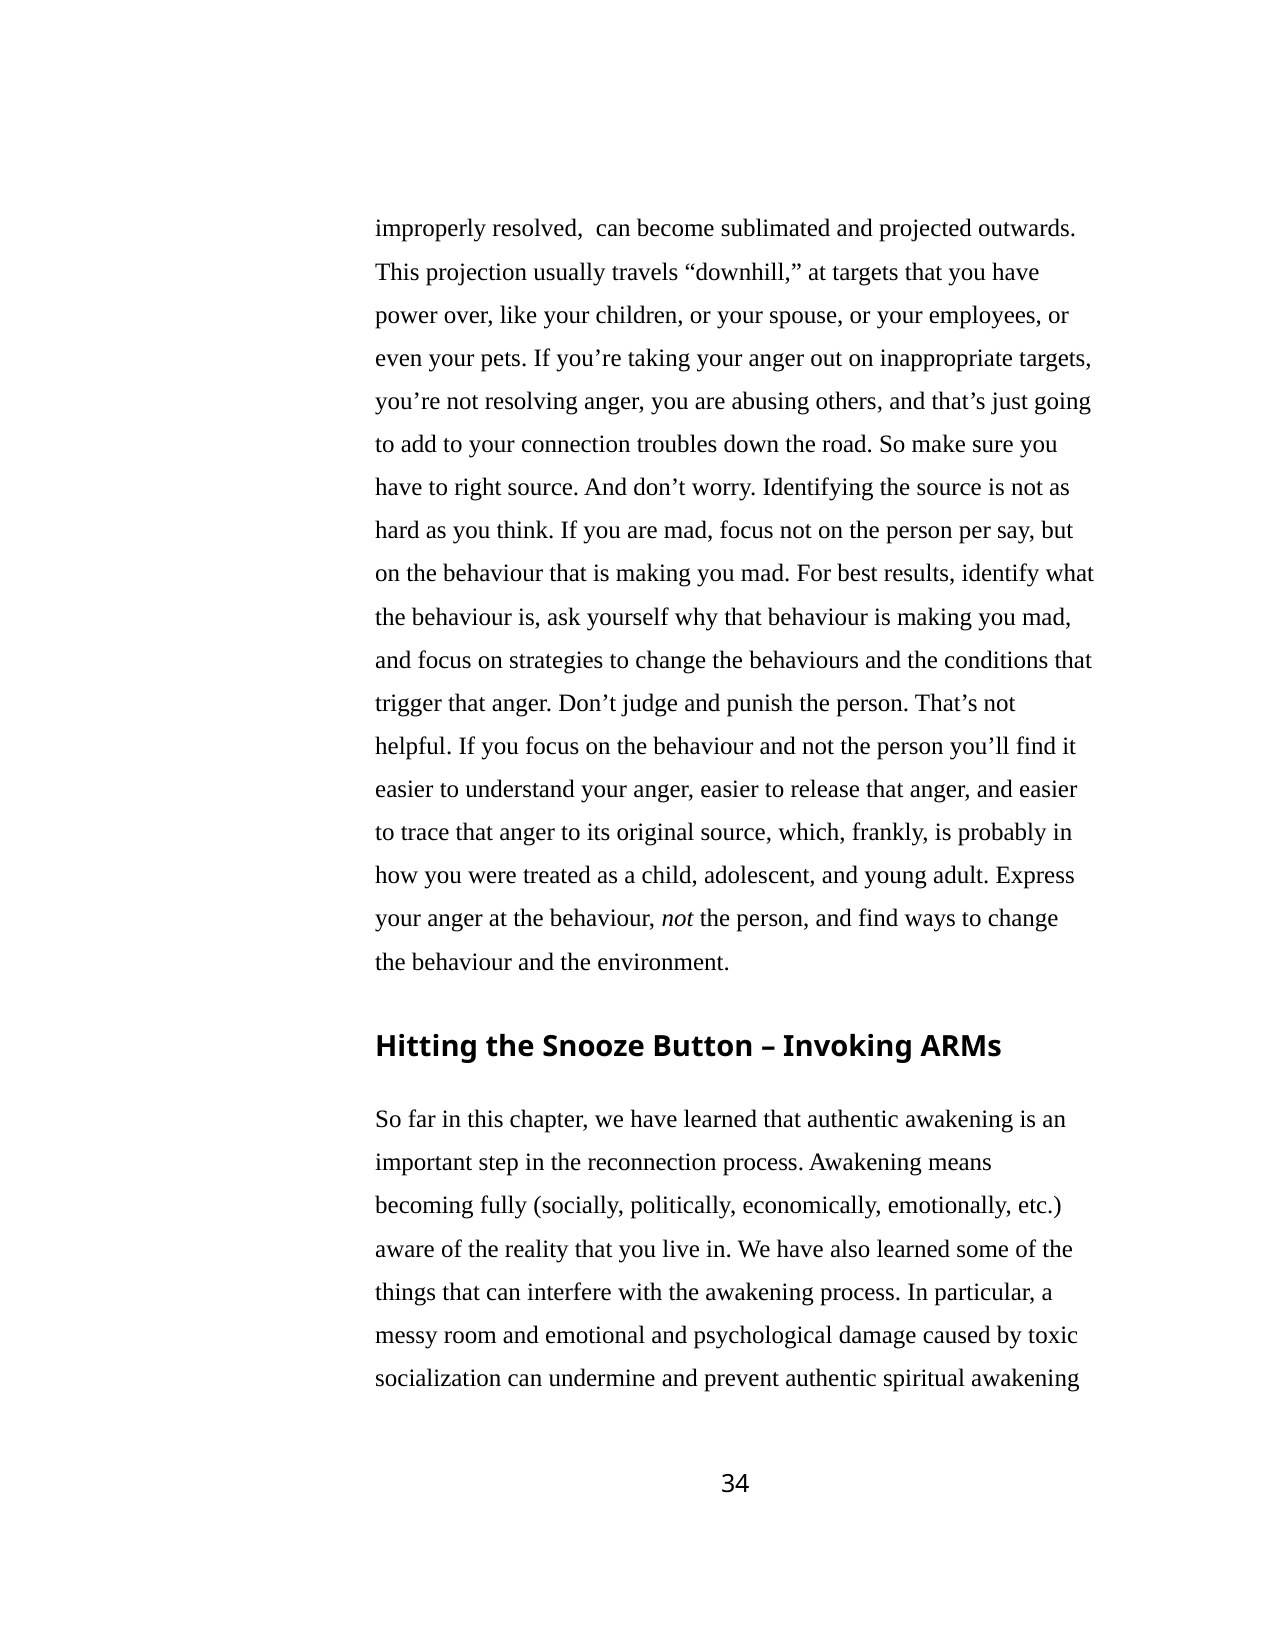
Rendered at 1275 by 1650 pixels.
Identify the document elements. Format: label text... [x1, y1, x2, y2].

text So far in this chapter, we have learned that authentic awakening is an important step in the reconnection process. Awakening means becoming fully (socially, politically, economically, emotionally, etc.) aware of the reality that you live in. We have also learned some of the things that can interfere with the awakening process. In particular, a messy room and emotional and psychological damage caused by toxic socialization can undermine and prevent authentic spiritual awakening [375, 1104, 1095, 1392]
text improperly resolved, can become sublimated and projected outwards. This projection usually travels “downhill,” at targets that you have power over, like your children, or your spouse, or your employees, or even your pets. If you’re taking your anger out on inappropriate targets, you’re not resolving anger, you are abusing others, and that’s just going to add to your connection troubles down the road. So make sure you have to right source. And don’t worry. Identifying the source is not as hard as you think. If you are mad, focus not on the person per say, but on the behaviour that is making you mad. For best results, identify what the behaviour is, ask yourself why that behaviour is making you mad, and focus on strategies to change the behaviours and the conditions that trigger that anger. Don’t judge and punish the person. That’s not helpful. If you focus on the behaviour and not the person you’ll find it easier to understand your anger, easier to release that anger, and easier to trace that anger to its original source, which, frankly, is probably in how you were treated as a child, adolescent, and young adult. Express your anger at the behaviour, not the person, and find ways to change the behaviour and the environment. [375, 213, 1095, 975]
subtitle Hitting the Snooze Button – Invoking ARMs [375, 1026, 1095, 1065]
